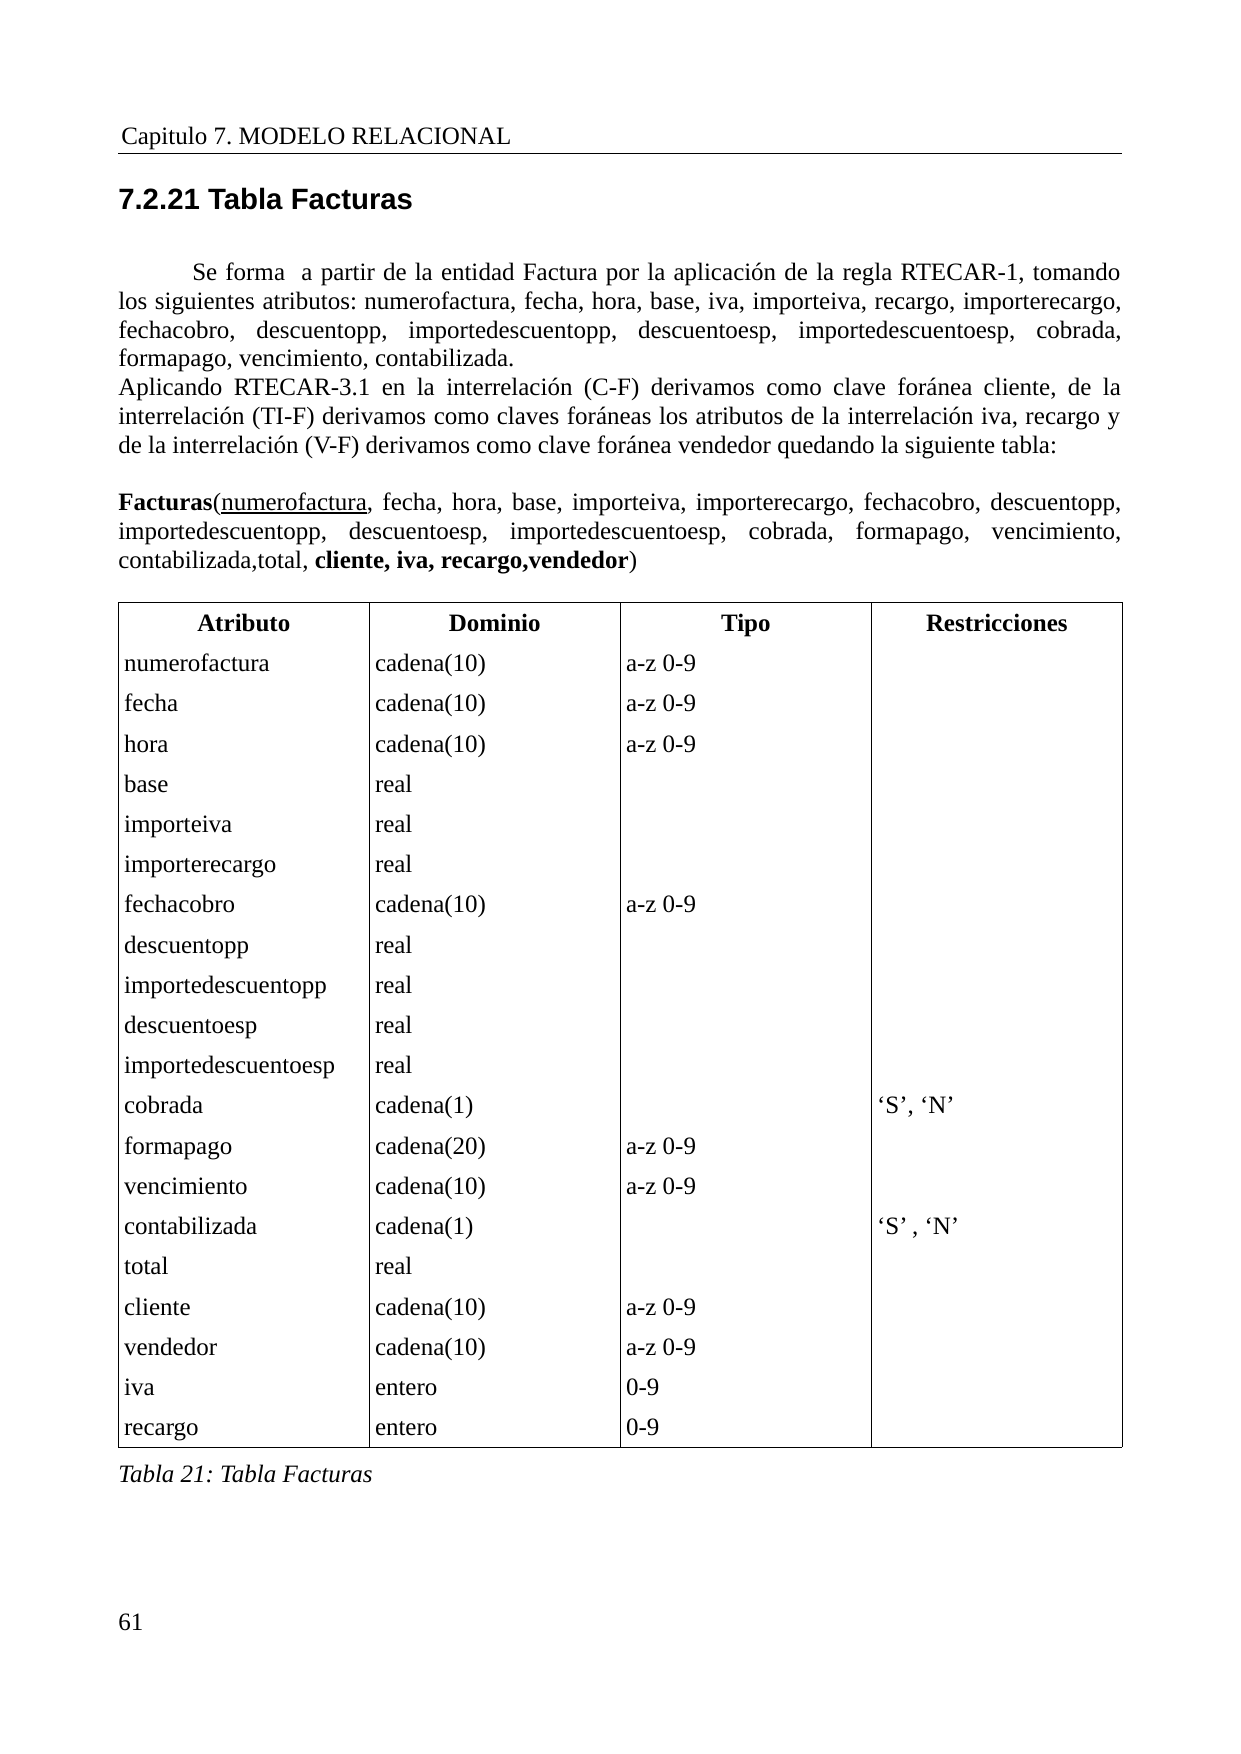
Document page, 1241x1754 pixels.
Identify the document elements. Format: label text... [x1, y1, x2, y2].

table_cell descuentoesp [119, 1005, 369, 1045]
table_cell [872, 1326, 1122, 1366]
table_cell [872, 763, 1122, 803]
table_cell [621, 1246, 871, 1286]
table_cell cadena(1) [370, 1206, 620, 1246]
table_cell a-z 0-9 [621, 723, 871, 763]
table_cell importeiva [119, 804, 369, 844]
table_cell entero [370, 1366, 620, 1407]
table_cell [872, 1366, 1122, 1407]
table_cell descuentopp [119, 924, 369, 964]
table_cell a-z 0-9 [621, 683, 871, 723]
table_cell cadena(10) [370, 1286, 620, 1326]
table_cell a-z 0-9 [621, 1125, 871, 1165]
table_cell ‘S’, ‘N’ [872, 1085, 1122, 1125]
table_cell cliente [119, 1286, 369, 1326]
table_cell [621, 1045, 871, 1085]
table_cell [621, 844, 871, 884]
table_cell [872, 1407, 1122, 1447]
table_cell ‘S’ , ‘N’ [872, 1206, 1122, 1246]
table_cell hora [119, 723, 369, 763]
table_cell real [370, 924, 620, 964]
table_cell cadena(1) [370, 1085, 620, 1125]
table_cell fecha [119, 683, 369, 723]
text Se forma a partir de la entidad Factura por la aplicación de la regla RTECAR-1, tomando los siguientes atributos: numerofactura, fecha, hora, base, iva, importeiva, recargo, importerecargo, fechacobro, descuentopp, importedescuentopp, descuentoesp, importedescuentoesp, cobrada, formapago, vencimiento, contabilizada. [118, 257, 1122, 372]
table_cell a-z 0-9 [621, 1165, 871, 1206]
table_cell formapago [119, 1125, 369, 1165]
table_cell base [119, 763, 369, 803]
table_cell real [370, 763, 620, 803]
table_cell real [370, 1246, 620, 1286]
table_cell [872, 884, 1122, 924]
table_header Atributo [119, 603, 369, 643]
table_cell numerofactura [119, 643, 369, 683]
table_cell cadena(10) [370, 643, 620, 683]
table_cell real [370, 804, 620, 844]
table_cell a-z 0-9 [621, 884, 871, 924]
table_cell iva [119, 1366, 369, 1407]
table_cell a-z 0-9 [621, 643, 871, 683]
subtitle 7.2.21 Tabla Facturas [118, 182, 1122, 216]
table_cell [621, 763, 871, 803]
table_cell [621, 964, 871, 1004]
table_cell contabilizada [119, 1206, 369, 1246]
table_cell entero [370, 1407, 620, 1447]
table_cell cadena(10) [370, 723, 620, 763]
table_cell [872, 683, 1122, 723]
table_cell [621, 1085, 871, 1125]
table_cell [621, 1005, 871, 1045]
table_cell cadena(10) [370, 683, 620, 723]
table_cell [621, 804, 871, 844]
table_cell a-z 0-9 [621, 1286, 871, 1326]
table_cell [872, 1125, 1122, 1165]
table_cell [872, 723, 1122, 763]
table_cell [872, 964, 1122, 1004]
table_cell vencimiento [119, 1165, 369, 1206]
table_header Restricciones [872, 603, 1122, 643]
table_cell [621, 924, 871, 964]
table_cell real [370, 844, 620, 884]
table_cell [872, 643, 1122, 683]
table_header Dominio [370, 603, 620, 643]
table_cell cadena(10) [370, 1326, 620, 1366]
table_cell importedescuentopp [119, 964, 369, 1004]
text Aplicando RTECAR-3.1 en la interrelación (C-F) derivamos como clave foránea cliente, de la interrelación (TI-F) derivamos como claves foráneas los atributos de la interrelación iva, recargo y de la interrelación (V-F) derivamos como clave foránea vendedor quedando la siguiente tabla: [118, 372, 1122, 458]
table_cell cadena(20) [370, 1125, 620, 1165]
table_cell real [370, 964, 620, 1004]
table_cell [872, 1246, 1122, 1286]
table_cell [872, 844, 1122, 884]
table_cell [872, 1165, 1122, 1206]
table_cell cobrada [119, 1085, 369, 1125]
table_cell [872, 804, 1122, 844]
text Tabla 21: Tabla Facturas [118, 1459, 1122, 1488]
table_cell recargo [119, 1407, 369, 1447]
table_cell real [370, 1045, 620, 1085]
text Facturas(numerofactura, fecha, hora, base, importeiva, importerecargo, fechacobro, descuentopp, importedescuentopp, descuentoesp, importedescuentoesp, cobrada, formapago, vencimiento, contabilizada,total, cliente, iva, recargo,vendedor) [118, 487, 1122, 573]
table_cell total [119, 1246, 369, 1286]
table_cell vendedor [119, 1326, 369, 1366]
table_cell [621, 1206, 871, 1246]
table_cell 0-9 [621, 1407, 871, 1447]
table_cell [872, 1005, 1122, 1045]
table_cell cadena(10) [370, 884, 620, 924]
table_cell importerecargo [119, 844, 369, 884]
table_header Tipo [621, 603, 871, 643]
table_cell fechacobro [119, 884, 369, 924]
table_cell [872, 924, 1122, 964]
table_cell real [370, 1005, 620, 1045]
table_cell importedescuentoesp [119, 1045, 369, 1085]
table_cell a-z 0-9 [621, 1326, 871, 1366]
table_cell [872, 1045, 1122, 1085]
table_cell 0-9 [621, 1366, 871, 1407]
table_cell cadena(10) [370, 1165, 620, 1206]
table_cell [872, 1286, 1122, 1326]
